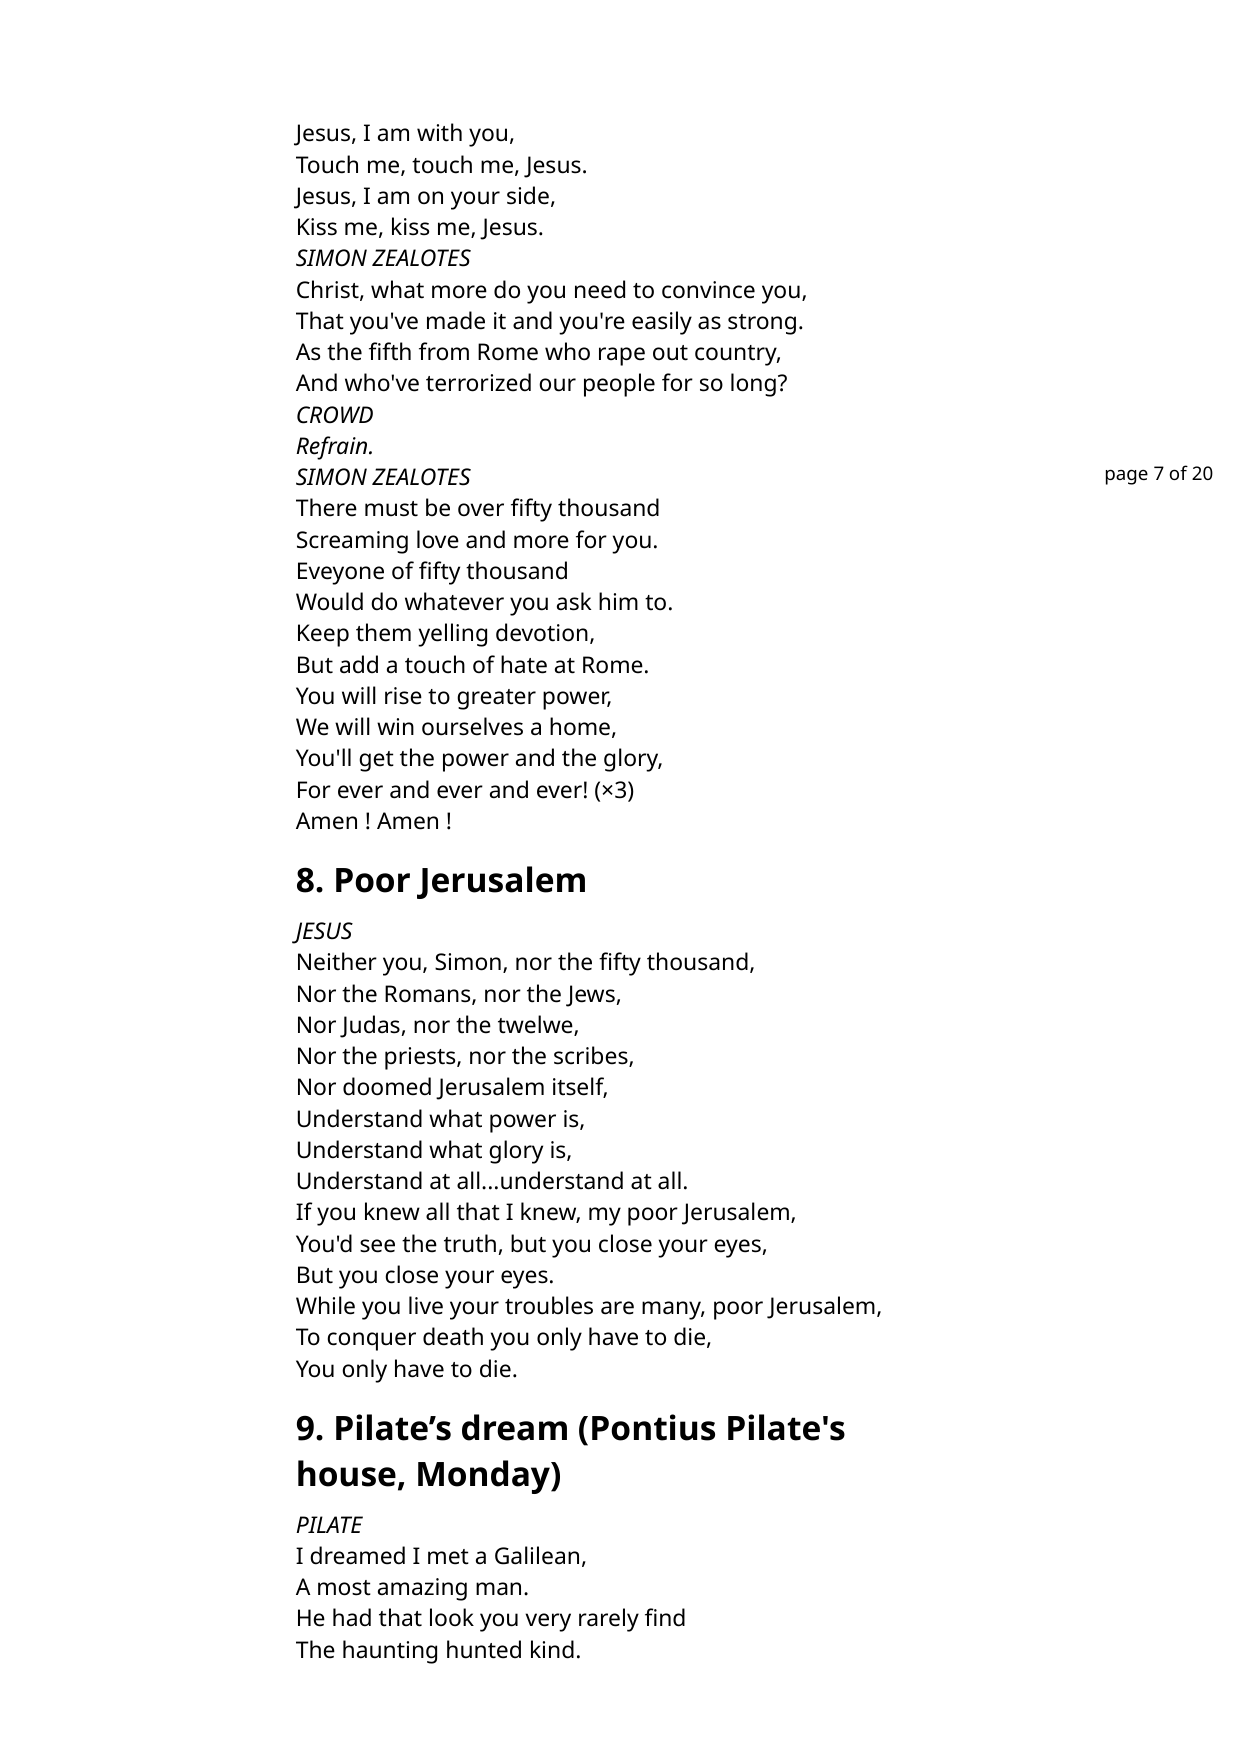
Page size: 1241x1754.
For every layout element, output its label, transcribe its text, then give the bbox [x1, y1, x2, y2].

text Jesus, I am with you, Touch me, touch me, Jesus. Jesus, I am on your side, Kiss me, kiss me, Jesus. [296, 117, 961, 242]
subtitle 8. Poor Jerusalem [296, 857, 961, 903]
text PILATE I dreamed I met a Galilean, A most amazing man. He had that look you very rarely find The haunting hunted kind. [296, 1509, 961, 1665]
text CROWD Refrain. [296, 398, 961, 461]
text SIMON ZEALOTES There must be over fifty thousand Screaming love and more for you. Eveyone of fifty thousand Would do whatever you ask him to. [296, 461, 961, 617]
text SIMON ZEALOTES Christ, what more do you need to convince you, That you've made it and you're easily as strong. As the fifth from Rome who rape out country, And who've terrorized our people for so long? [296, 242, 961, 398]
text Keep them yelling devotion, But add a touch of hate at Rome. You will rise to greater power, We will win ourselves a home, You'll get the power and the glory, For ever and ever and ever! (×3) Amen ! Amen ! [296, 617, 961, 836]
text If you knew all that I knew, my poor Jerusalem, You'd see the truth, but you close your eyes, But you close your eyes. While you live your troubles are many, poor Jerusalem, To conquer death you only have to die, You only have to die. [296, 1196, 961, 1384]
text JESUS Neither you, Simon, nor the fifty thousand, Nor the Romans, nor the Jews, Nor Judas, nor the twelwe, Nor the priests, nor the scribes, Nor doomed Jerusalem itself, Understand what power is, Understand what glory is, Understand at all...understand at all. [296, 915, 961, 1196]
subtitle 9. Pilate’s dream (Pontius Pilate's house, Monday) [296, 1405, 961, 1496]
